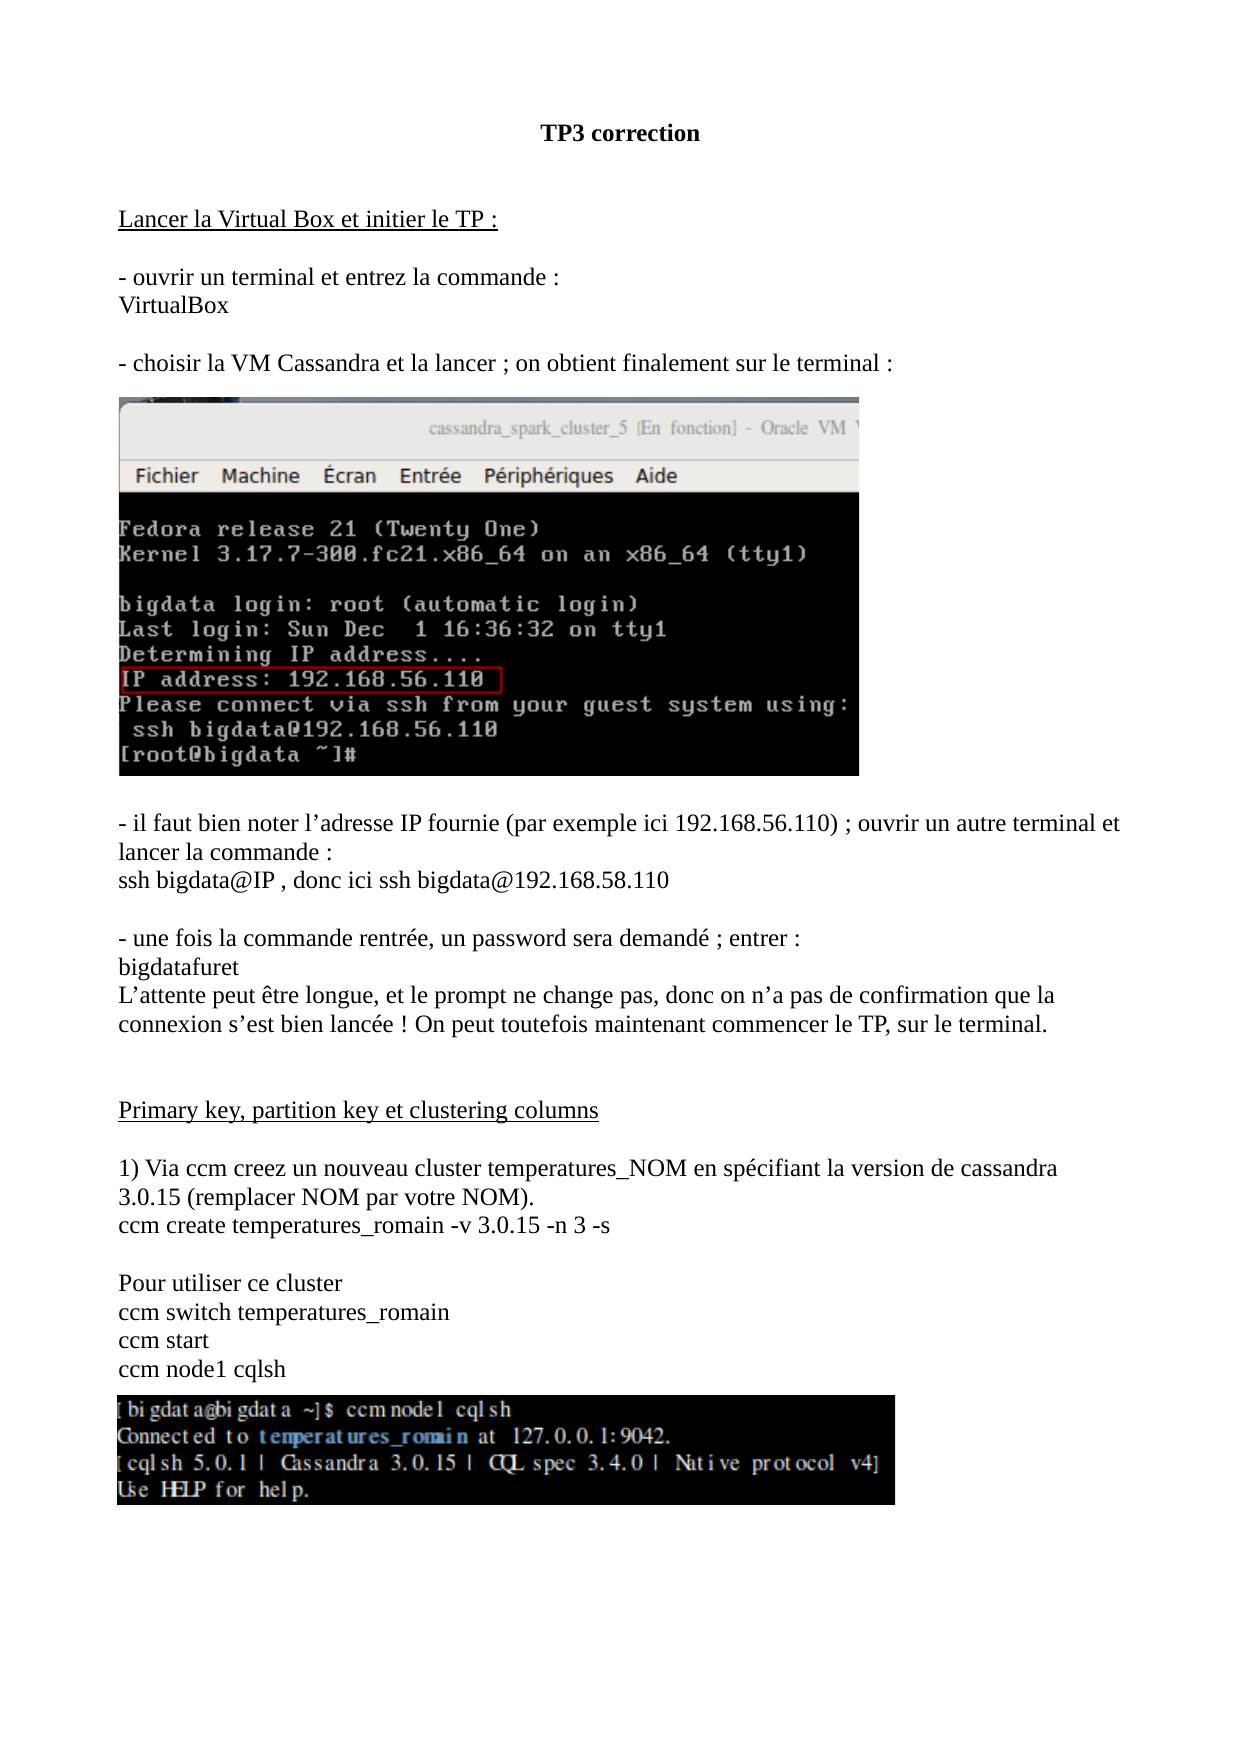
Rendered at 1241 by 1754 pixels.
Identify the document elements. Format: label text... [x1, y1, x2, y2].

text L’attente peut être longue, et le prompt ne change pas, donc on n’a pas de confirmation que la connexion s’est bien lancée ! On peut toutefois maintenant commencer le TP, sur le terminal. [118, 981, 1122, 1038]
text ccm switch temperatures_romain [118, 1297, 1122, 1326]
text - choisir la VM Cassandra et la lancer ; on obtient finalement sur le terminal : [118, 348, 1122, 377]
text bigdatafuret [118, 952, 1122, 981]
text TP3 correction [118, 118, 1122, 147]
text Pour utiliser ce cluster [118, 1268, 1122, 1297]
picture [118, 397, 860, 776]
text ssh bigdata@IP , donc ici ssh bigdata@192.168.58.110 [118, 866, 1122, 894]
text - ouvrir un terminal et entrez la commande : [118, 262, 1122, 291]
picture [117, 1395, 895, 1505]
text Primary key, partition key et clustering columns [118, 1096, 1122, 1124]
text ccm node1 cqlsh [118, 1354, 1122, 1383]
text ccm start [118, 1326, 1122, 1354]
text - il faut bien noter l’adresse IP fournie (par exemple ici 192.168.56.110) ; ouvrir un autre terminal et lancer la commande : [118, 808, 1122, 866]
text 1) Via ccm creez un nouveau cluster temperatures_NOM en spécifiant la version de cassandra 3.0.15 (remplacer NOM par votre NOM). [118, 1153, 1122, 1211]
text ccm create temperatures_romain -v 3.0.15 -n 3 -s [118, 1211, 1122, 1239]
text - une fois la commande rentrée, un password sera demandé ; entrer : [118, 923, 1122, 952]
text Lancer la Virtual Box et initier le TP : [118, 204, 1122, 233]
text VirtualBox [118, 291, 1122, 319]
